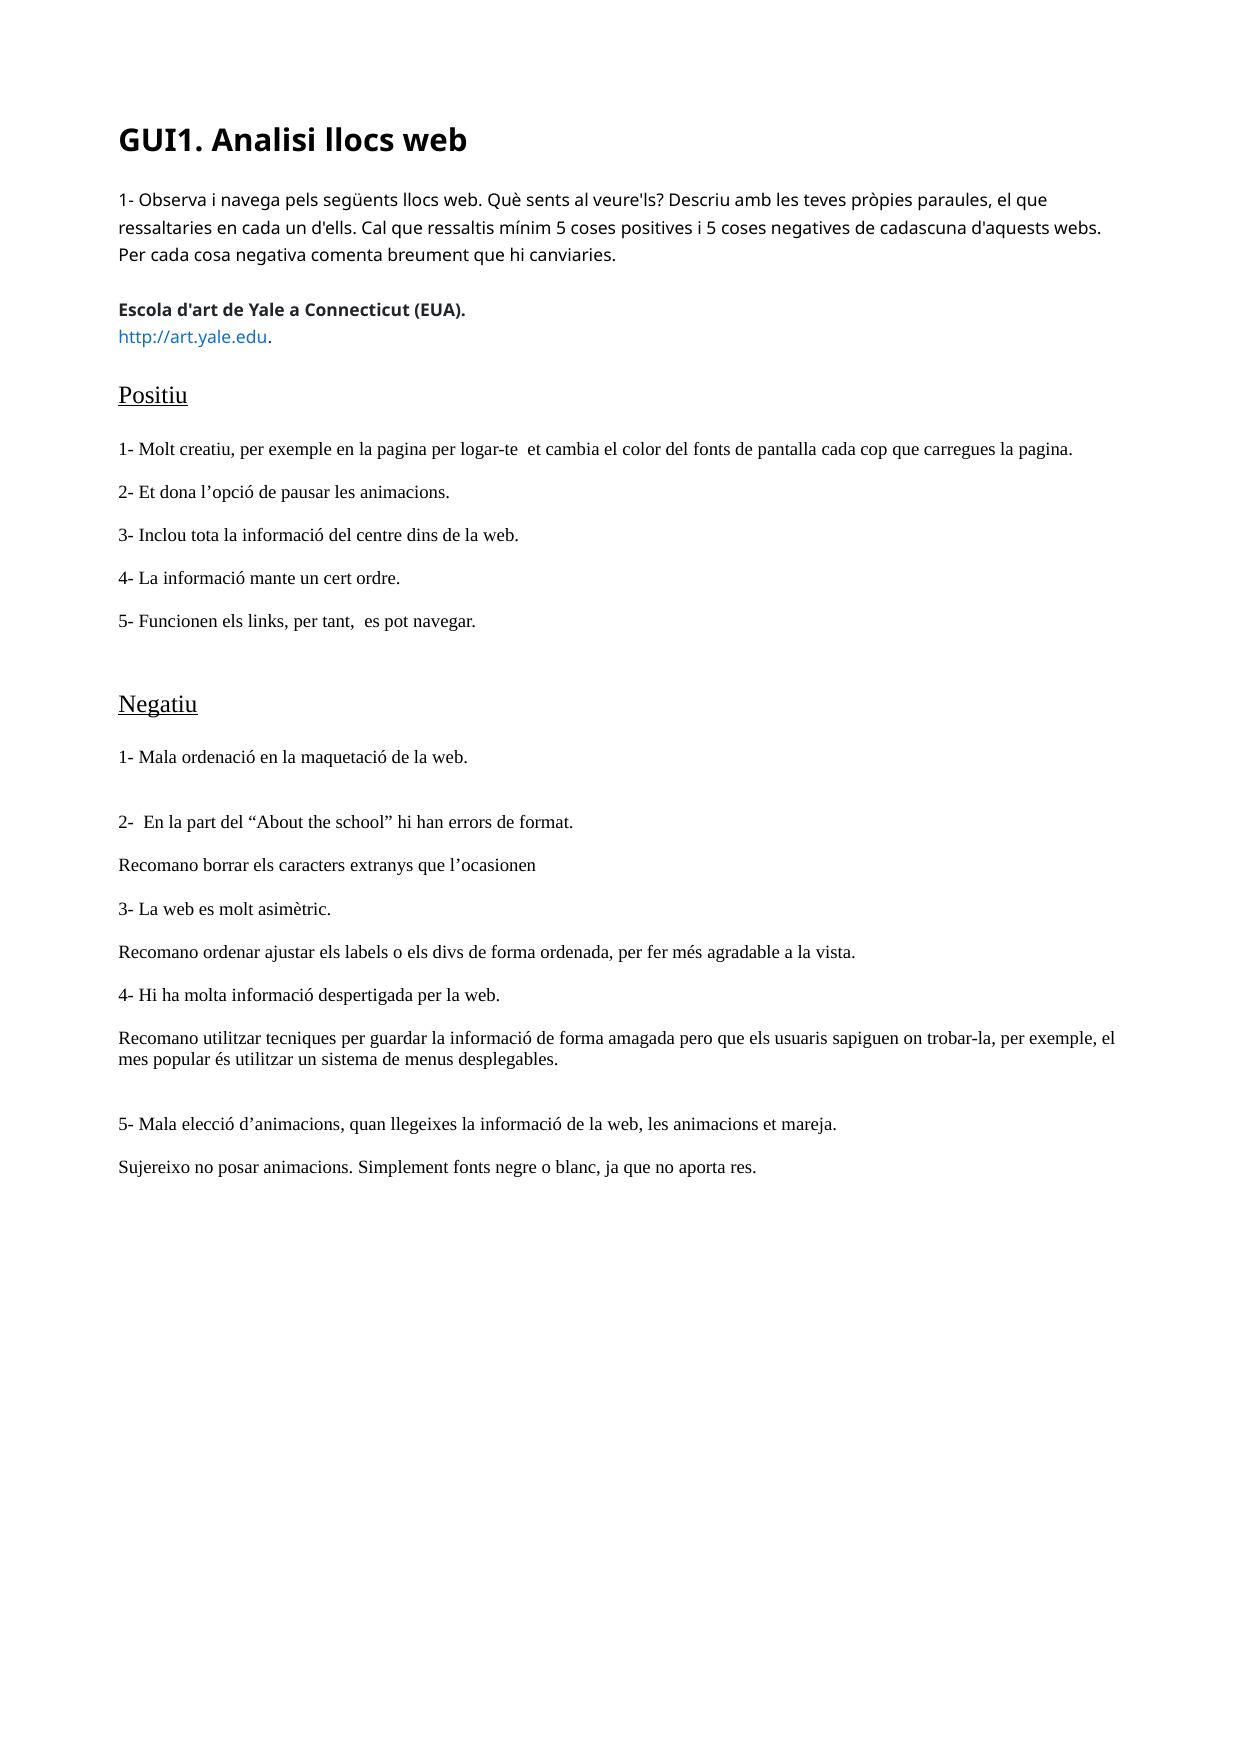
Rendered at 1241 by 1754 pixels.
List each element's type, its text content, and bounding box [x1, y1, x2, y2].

text Negatiu [118, 689, 1122, 718]
text 2- Et dona l’opció de pausar les animacions. [118, 481, 1122, 502]
text 1- Observa i navega pels següents llocs web. Què sents al veure'ls? Descriu amb les teves pròpies paraules, el que ressaltaries en cada un d'ells. Cal que ressaltis mínim 5 coses positives i 5 coses negatives de cadascuna d'aquests webs. Per cada cosa negativa comenta breument que hi canviaries. [118, 188, 1122, 267]
text 4- Hi ha molta informació despertigada per la web. [118, 984, 1122, 1005]
text http://art.yale.edu. [118, 325, 1122, 349]
text 1- Mala ordenació en la maquetació de la web. [118, 746, 1122, 768]
text 2- En la part del “About the school” hi han errors de format. [118, 811, 1122, 833]
text 3- Inclou tota la informació del centre dins de la web. [118, 524, 1122, 545]
text Recomano ordenar ajustar els labels o els divs de forma ordenada, per fer més agradable a la vista. [118, 941, 1122, 962]
text 4- La informació mante un cert ordre. [118, 567, 1122, 588]
text 3- La web es molt asimètric. [118, 897, 1122, 919]
text Recomano utilitzar tecniques per guardar la informació de forma amagada pero que els usuaris sapiguen on trobar-la, per exemple, el mes popular és utilitzar un sistema de menus desplegables. [118, 1027, 1122, 1070]
text 1- Molt creatiu, per exemple en la pagina per logar-te et cambia el color del fonts de pantalla cada cop que carregues la pagina. [118, 437, 1122, 459]
subtitle GUI1. Analisi llocs web [118, 118, 1122, 161]
text 5- Funcionen els links, per tant, es pot navegar. [118, 610, 1122, 631]
text Recomano borrar els caracters extranys que l’ocasionen [118, 854, 1122, 876]
text Sujereixo no posar animacions. Simplement fonts negre o blanc, ja que no aporta res. [118, 1156, 1122, 1178]
text Escola d'art de Yale a Connecticut (EUA). [118, 298, 1122, 322]
text 5- Mala elecció d’animacions, quan llegeixes la informació de la web, les animacions et mareja. [118, 1113, 1122, 1134]
text Positiu [118, 380, 1122, 409]
